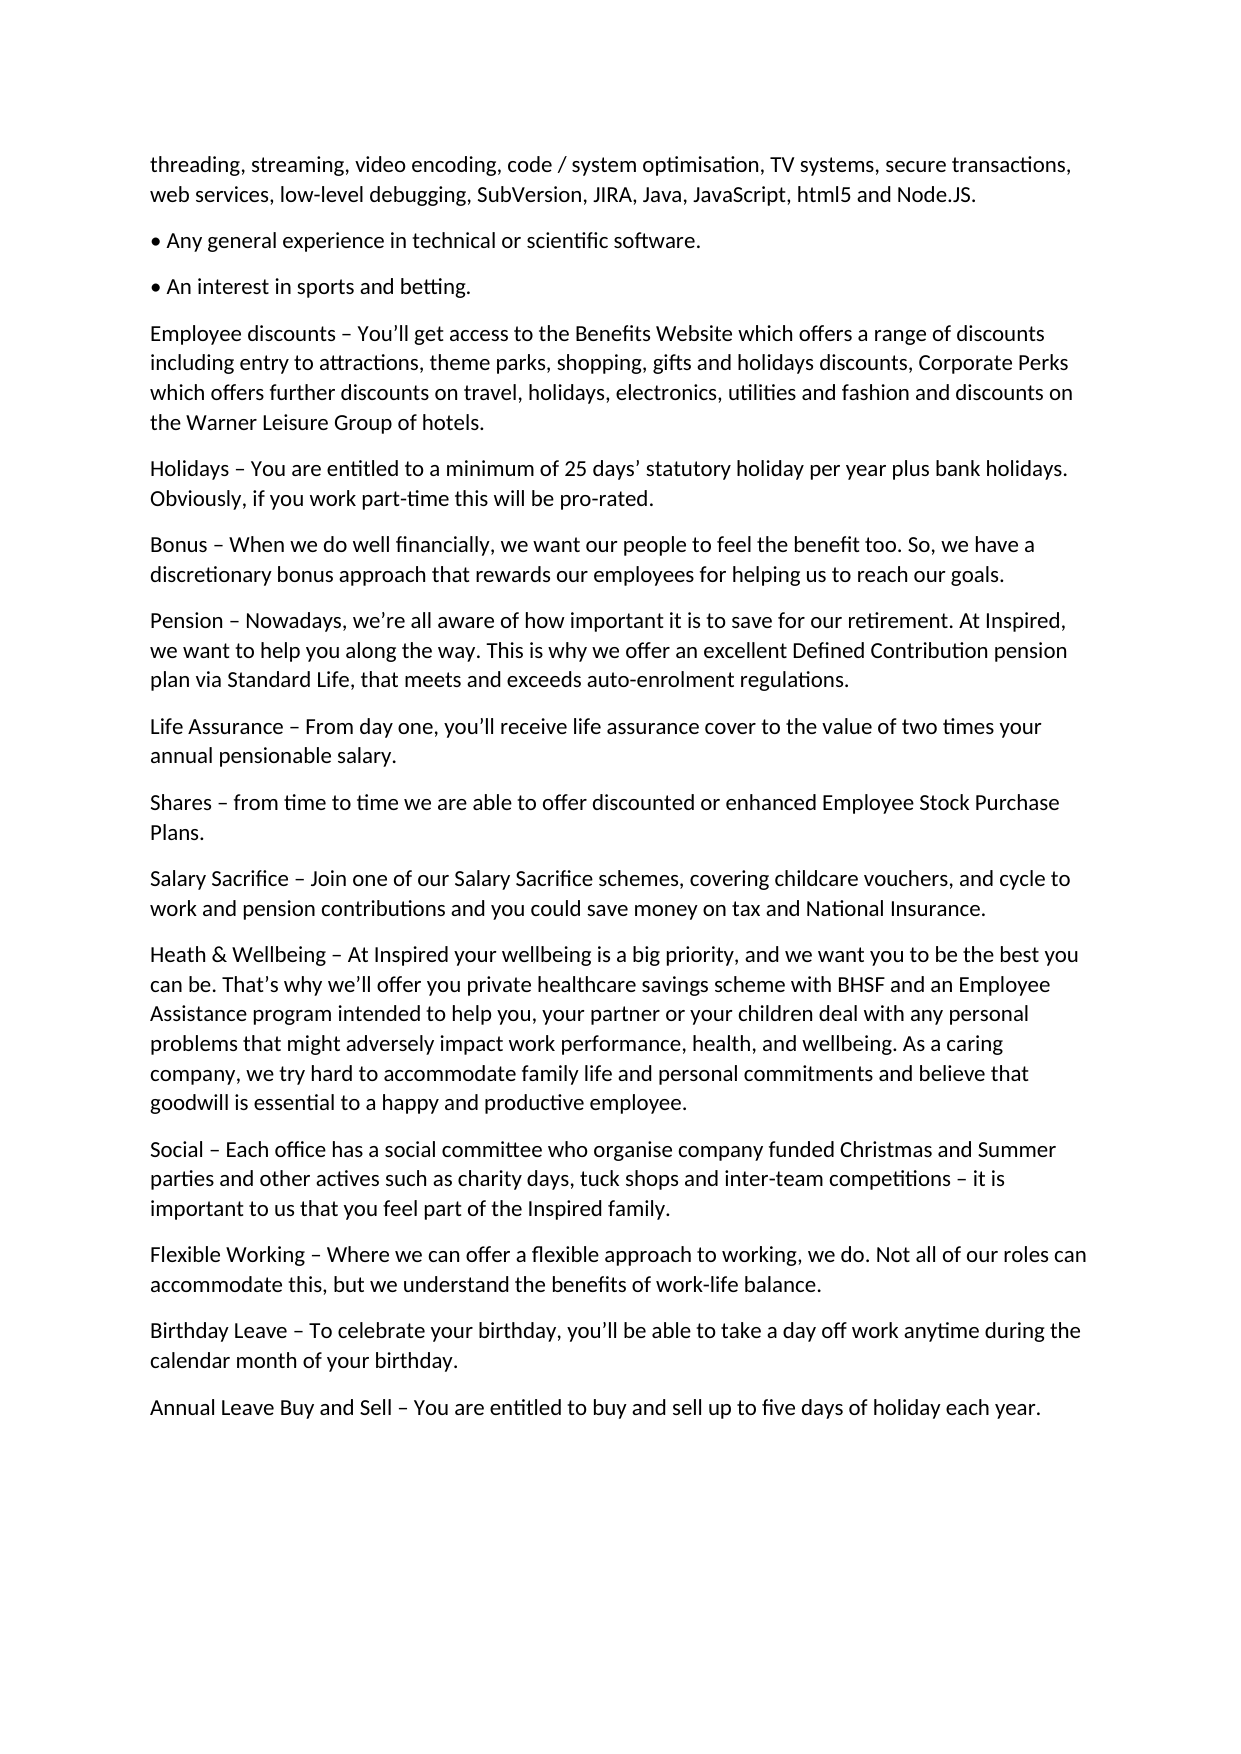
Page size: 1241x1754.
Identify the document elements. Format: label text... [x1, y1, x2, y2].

text Salary Sacrifice – Join one of our Salary Sacrifice schemes, covering childcare vouchers, and cycle to work and pension contributions and you could save money on tax and National Insurance. [150, 864, 1090, 922]
text Birthday Leave – To celebrate your birthday, you’ll be able to take a day off work anytime during the calendar month of your birthday. [150, 1317, 1090, 1374]
text Life Assurance – From day one, you’ll receive life assurance cover to the value of two times your annual pensionable salary. [150, 712, 1090, 770]
text • An interest in sports and betting. [150, 272, 1090, 300]
text Employee discounts – You’ll get access to the Benefits Website which offers a range of discounts including entry to attractions, theme parks, shopping, gifts and holidays discounts, Corporate Perks which offers further discounts on travel, holidays, electronics, utilities and fashion and discounts on the Warner Leisure Group of hotels. [150, 319, 1090, 436]
text Annual Leave Buy and Sell – You are entitled to buy and sell up to five days of holiday each year. [150, 1393, 1090, 1421]
text Social – Each office has a social committee who organise company funded Christmas and Summer parties and other actives such as charity days, tuck shops and inter-team competitions – it is important to us that you feel part of the Inspired family. [150, 1135, 1090, 1222]
text Pension – Nowadays, we’re all aware of how important it is to save for our retirement. At Inspired, we want to help you along the way. This is why we offer an excellent Defined Contribution pension plan via Standard Life, that meets and exceeds auto-enrolment regulations. [150, 606, 1090, 694]
text Bonus – When we do well financially, we want our people to feel the benefit too. So, we have a discretionary bonus approach that rewards our employees for helping us to reach our goals. [150, 530, 1090, 588]
text Flexible Working – Where we can offer a flexible approach to working, we do. Not all of our roles can accommodate this, but we understand the benefits of work-life balance. [150, 1241, 1090, 1298]
text Holidays – You are entitled to a minimum of 25 days’ statutory holiday per year plus bank holidays. Obviously, if you work part-time this will be pro-rated. [150, 454, 1090, 512]
text threading, streaming, video encoding, code / system optimisation, TV systems, secure transactions, web services, low-level debugging, SubVersion, JIRA, Java, JavaScript, html5 and Node.JS. [150, 150, 1090, 208]
text Heath & Wellbeing – At Inspired your wellbeing is a big priority, and we want you to be the best you can be. That’s why we’ll offer you private healthcare savings scheme with BHSF and an Employee Assistance program intended to help you, your partner or your children deal with any personal problems that might adversely impact work performance, health, and wellbeing. As a caring company, we try hard to accommodate family life and personal commitments and believe that goodwill is essential to a happy and productive employee. [150, 940, 1090, 1117]
text Shares – from time to time we are able to offer discounted or enhanced Employee Stock Purchase Plans. [150, 788, 1090, 846]
text • Any general experience in technical or scientific software. [150, 226, 1090, 254]
